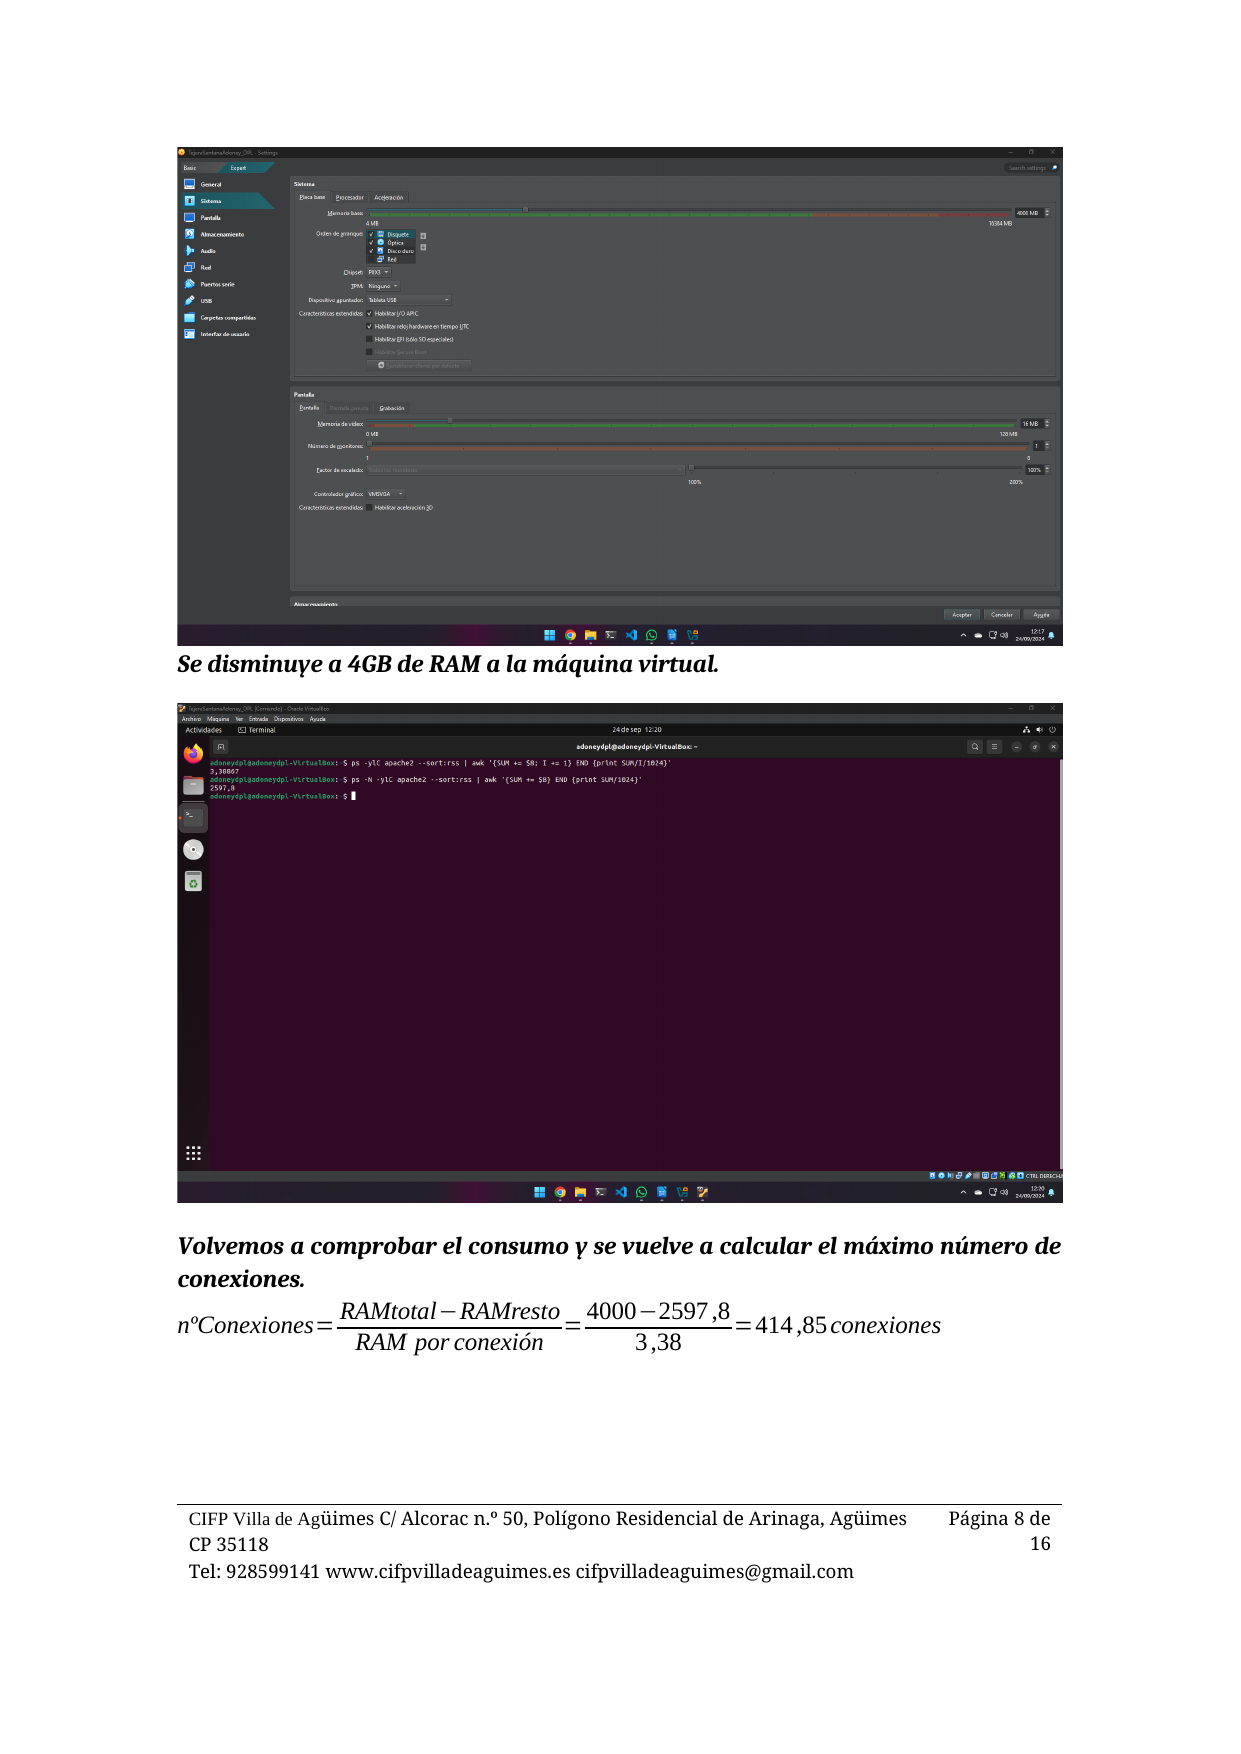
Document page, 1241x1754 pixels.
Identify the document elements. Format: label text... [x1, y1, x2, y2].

picture [177, 703, 1063, 1203]
picture [177, 147, 1063, 646]
subtitle Se disminuye a 4GB de RAM a la máquina virtual. [177, 646, 1063, 679]
subtitle Volvemos a comprobar el consumo y se vuelve a calcular el máximo número de conexiones. [177, 1203, 1063, 1357]
